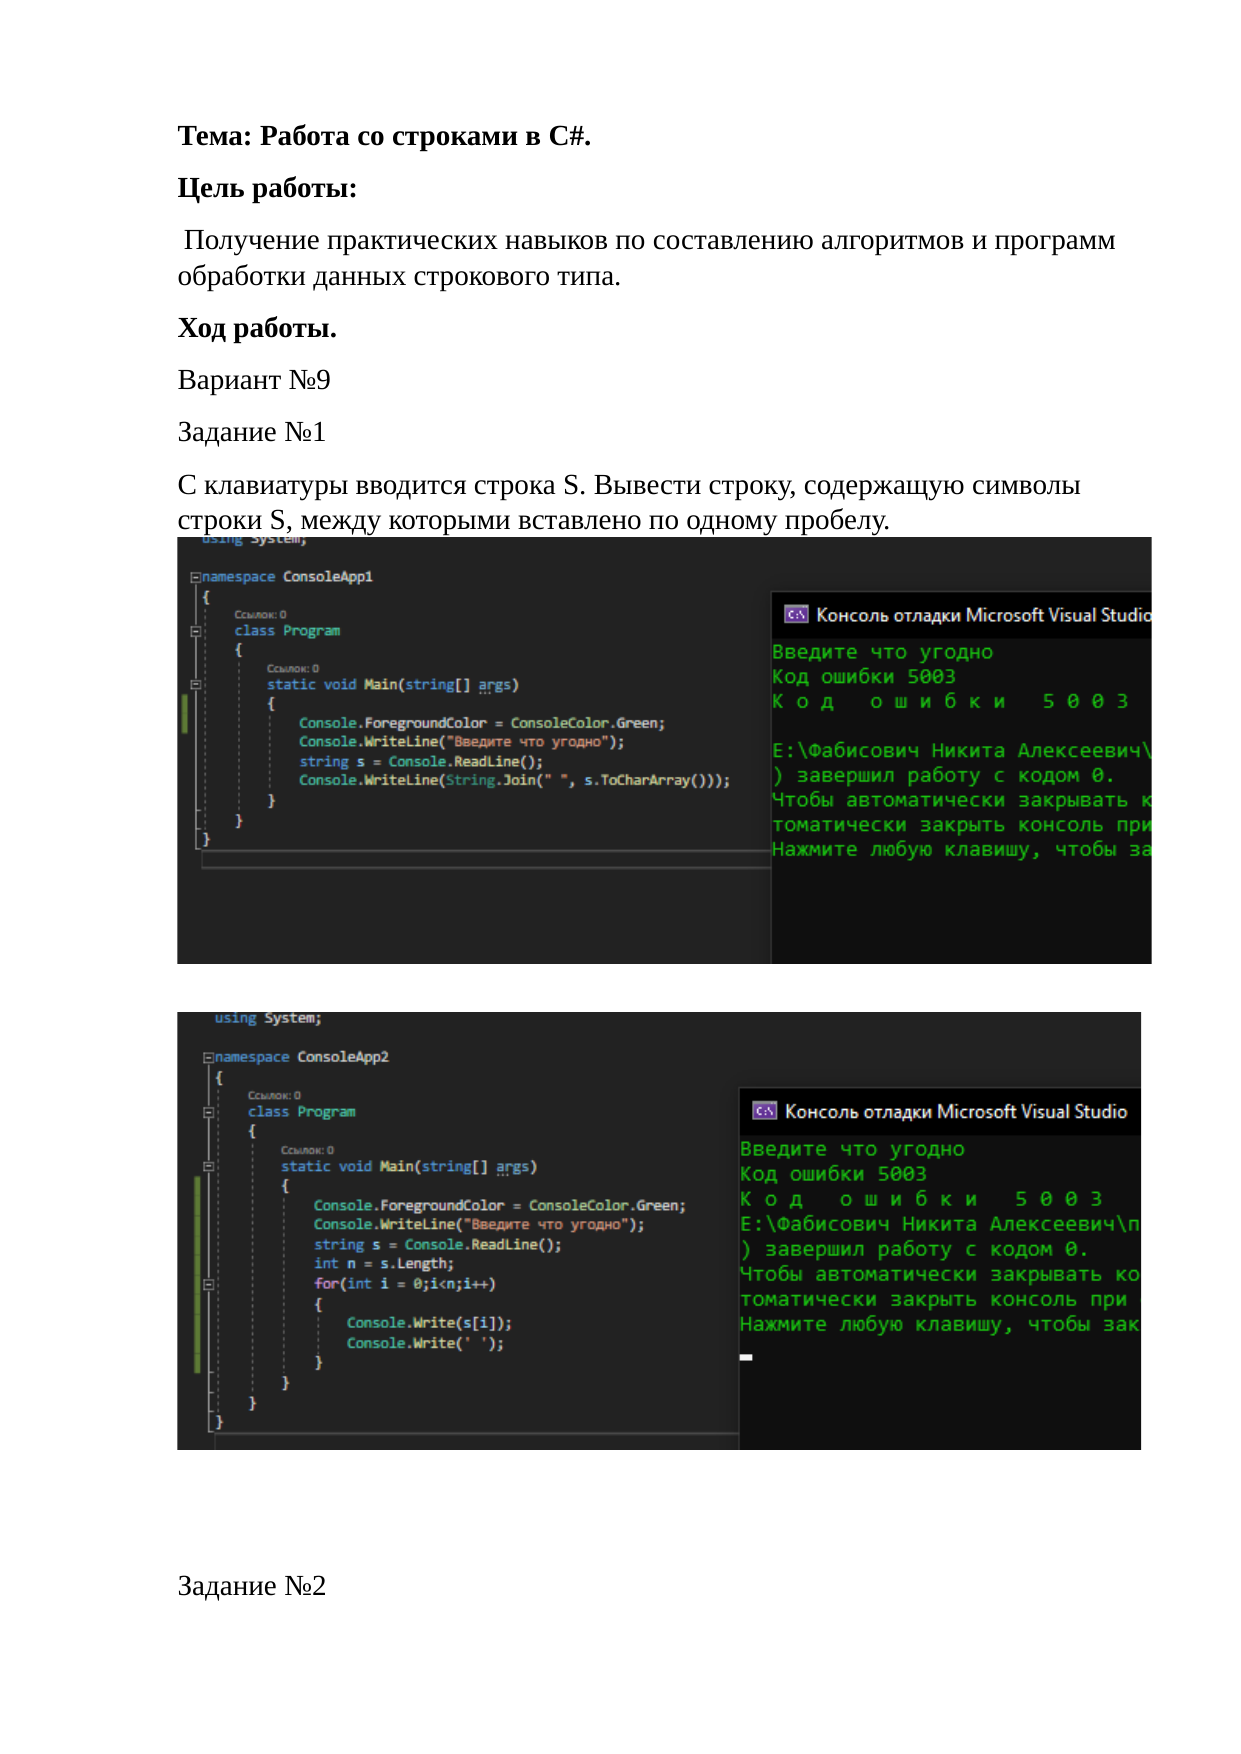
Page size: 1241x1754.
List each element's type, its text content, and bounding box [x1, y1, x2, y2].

text Вариант №9 [177, 362, 1152, 396]
text Получение практических навыков по составлению алгоритмов и программ обработки данных строкового типа. [177, 222, 1152, 292]
text Задание №1 [177, 414, 1152, 448]
picture [177, 1012, 1142, 1450]
text Задание №2 [177, 1568, 1152, 1602]
text Тема: Работа со строками в C#. [177, 118, 1152, 152]
text Цель работы: [177, 170, 1152, 204]
picture [177, 537, 1152, 964]
text С клавиатуры вводится строка S. Вывести строку, содержащую символы строки S, между которыми вставлено по одному пробелу. [177, 467, 1152, 536]
text Ход работы. [177, 310, 1152, 344]
